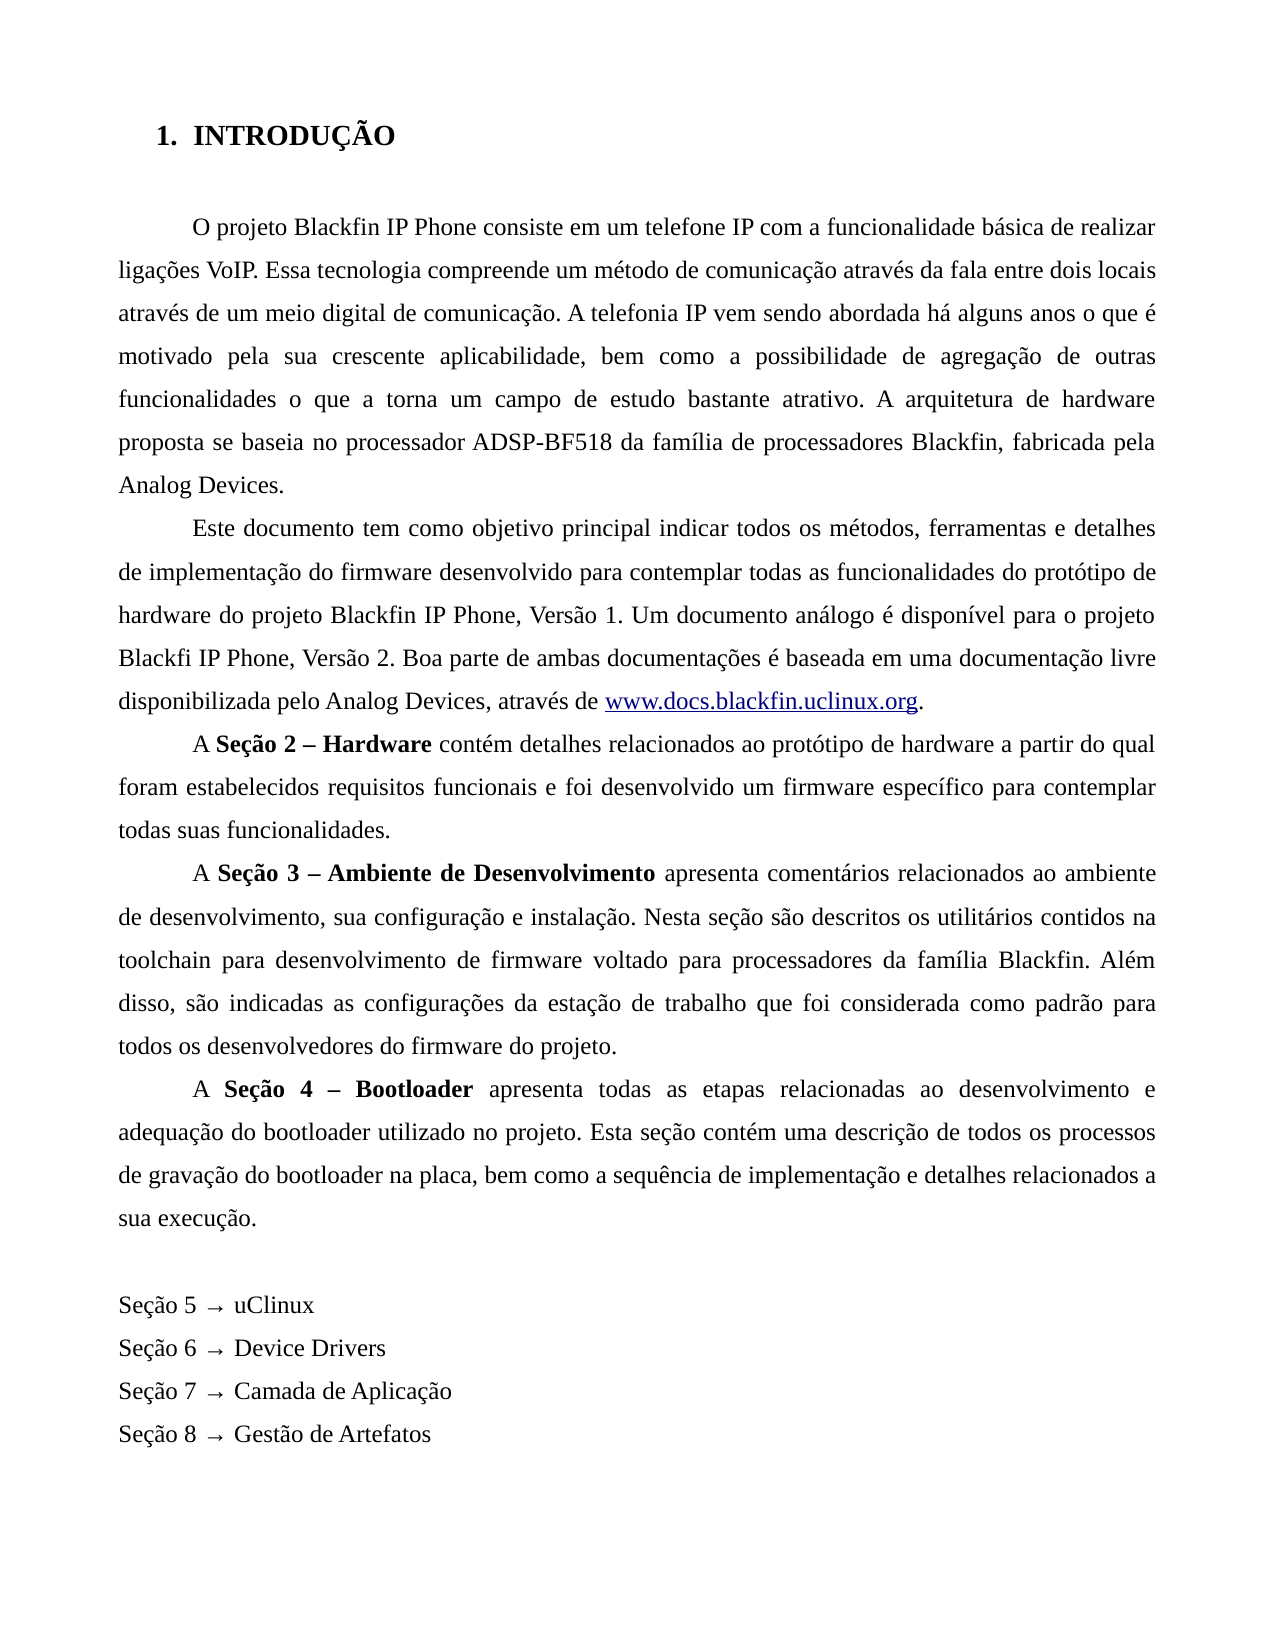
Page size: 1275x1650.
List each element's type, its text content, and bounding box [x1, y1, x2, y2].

text O projeto Blackfin IP Phone consiste em um telefone IP com a funcionalidade básica de realizar ligações VoIP. Essa tecnologia compreende um método de comunicação através da fala entre dois locais através de um meio digital de comunicação. A telefonia IP vem sendo abordada há alguns anos o que é motivado pela sua crescente aplicabilidade, bem como a possibilidade de agregação de outras funcionalidades o que a torna um campo de estudo bastante atrativo. A arquitetura de hardware proposta se baseia no processador ADSP-BF518 da família de processadores Blackfin, fabricada pela Analog Devices. [118, 212, 1157, 499]
text Seção 6 → Device Drivers [118, 1333, 1157, 1362]
text A Seção 2 – Hardware contém detalhes relacionados ao protótipo de hardware a partir do qual foram estabelecidos requisitos funcionais e foi desenvolvido um firmware específico para contemplar todas suas funcionalidades. [118, 729, 1157, 844]
list INTRODUÇÃO [156, 118, 1157, 152]
text Seção 5 → uClinux [118, 1290, 1157, 1318]
text Seção 8 → Gestão de Artefatos [118, 1419, 1157, 1448]
text Seção 7 → Camada de Aplicação [118, 1376, 1157, 1405]
text A Seção 3 – Ambiente de Desenvolvimento apresenta comentários relacionados ao ambiente de desenvolvimento, sua configuração e instalação. Nesta seção são descritos os utilitários contidos na toolchain para desenvolvimento de firmware voltado para processadores da família Blackfin. Além disso, são indicadas as configurações da estação de trabalho que foi considerada como padrão para todos os desenvolvedores do firmware do projeto. [118, 858, 1157, 1060]
text Este documento tem como objetivo principal indicar todos os métodos, ferramentas e detalhes de implementação do firmware desenvolvido para contemplar todas as funcionalidades do protótipo de hardware do projeto Blackfin IP Phone, Versão 1. Um documento análogo é disponível para o projeto Blackfi IP Phone, Versão 2. Boa parte de ambas documentações é baseada em uma documentação livre disponibilizada pelo Analog Devices, através de www.docs.blackfin.uclinux.org. [118, 513, 1157, 715]
text A Seção 4 – Bootloader apresenta todas as etapas relacionadas ao desenvolvimento e adequação do bootloader utilizado no projeto. Esta seção contém uma descrição de todos os processos de gravação do bootloader na placa, bem como a sequência de implementação e detalhes relacionados a sua execução. [118, 1074, 1157, 1232]
